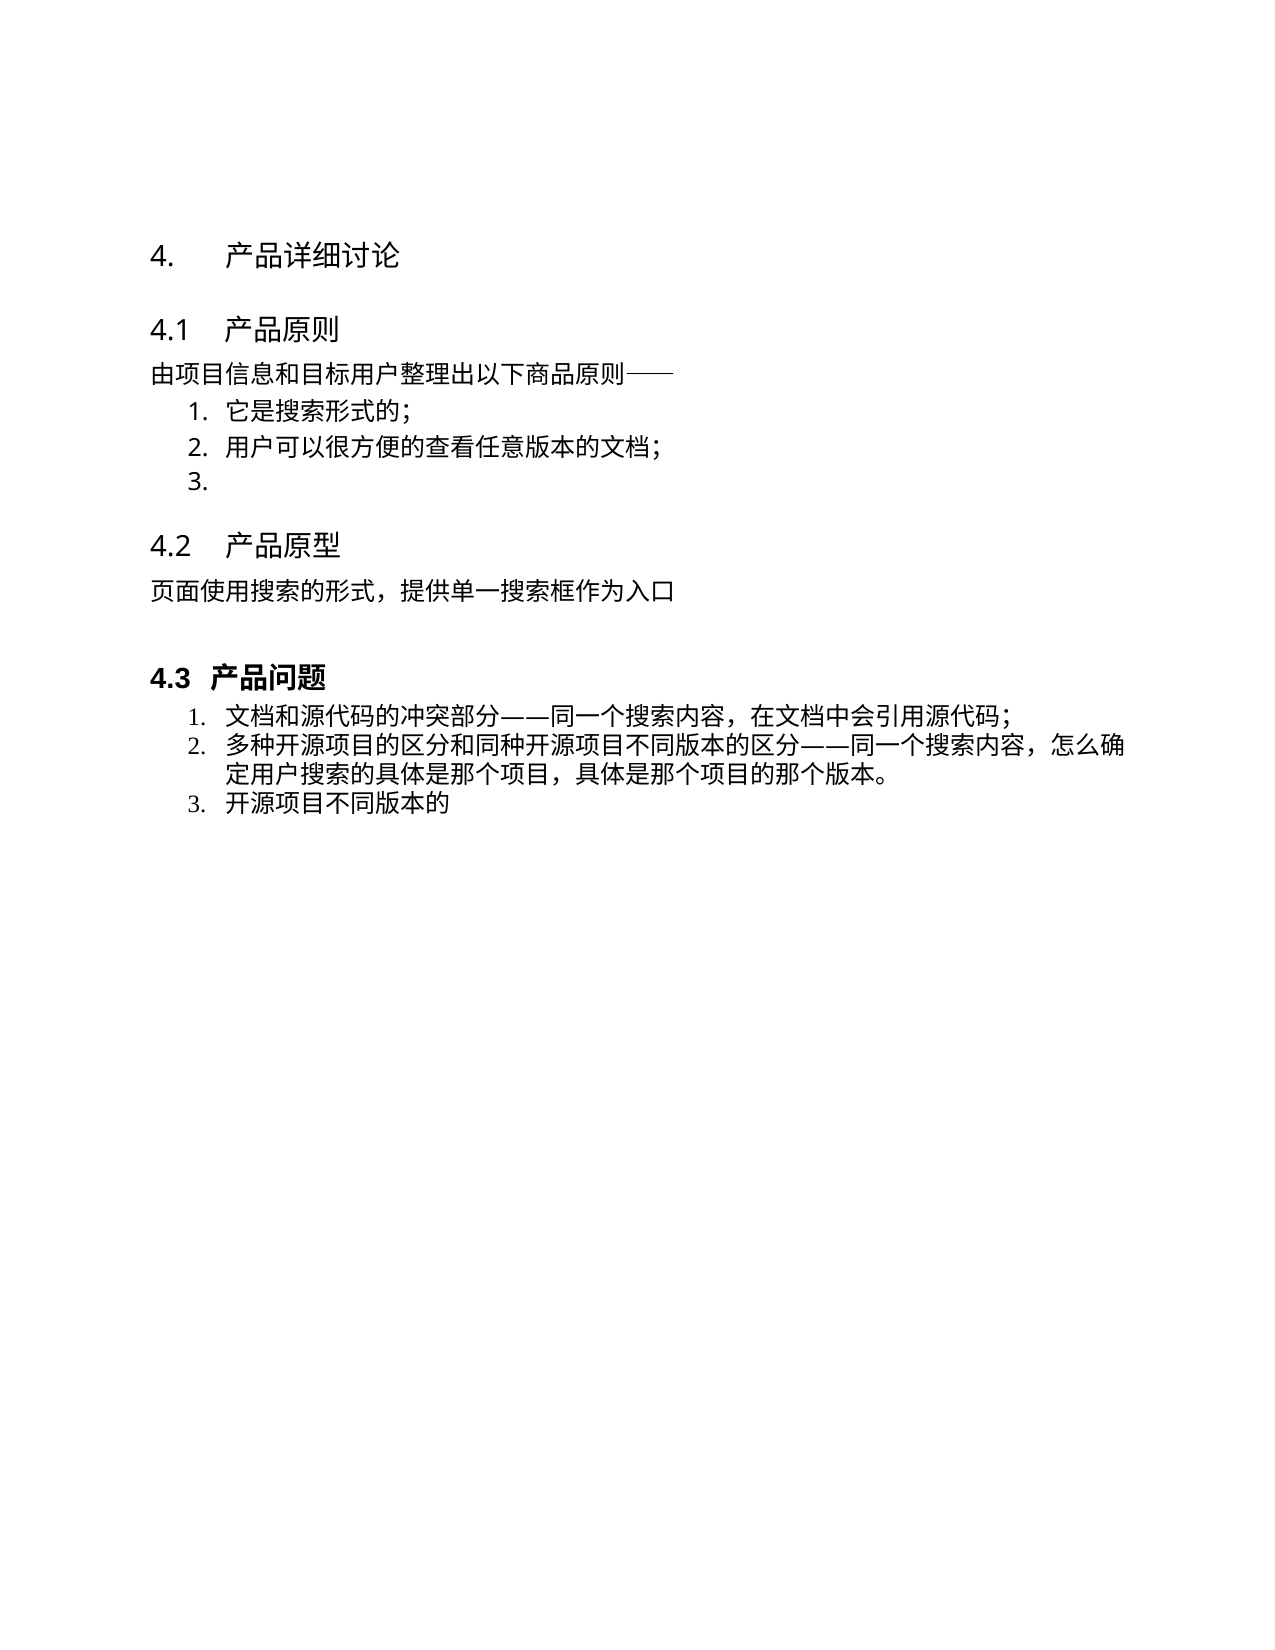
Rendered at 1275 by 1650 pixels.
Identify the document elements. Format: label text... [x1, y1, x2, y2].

subtitle 4. 产品详细讨论 [150, 232, 1125, 275]
list 它是搜索形式的； [187, 391, 1125, 427]
list 开源项目不同版本的 [187, 789, 1125, 819]
text 页面使用搜索的形式，提供单一搜索框作为入口 [150, 571, 1125, 607]
list 文档和源代码的冲突部分——同一个搜索内容，在文档中会引用源代码； [187, 702, 1125, 731]
subtitle 4.2 产品原型 [150, 523, 1125, 565]
list 用户可以很方便的查看任意版本的文档； [187, 427, 1125, 463]
list 多种开源项目的区分和同种开源项目不同版本的区分——同一个搜索内容，怎么确定用户搜索的具体是那个项目，具体是那个项目的那个版本。 [187, 731, 1125, 789]
text 由项目信息和目标用户整理出以下商品原则—— [150, 355, 1125, 391]
subtitle 4.3 产品问题 [150, 661, 1125, 696]
subtitle 4.1 产品原则 [150, 306, 1125, 348]
